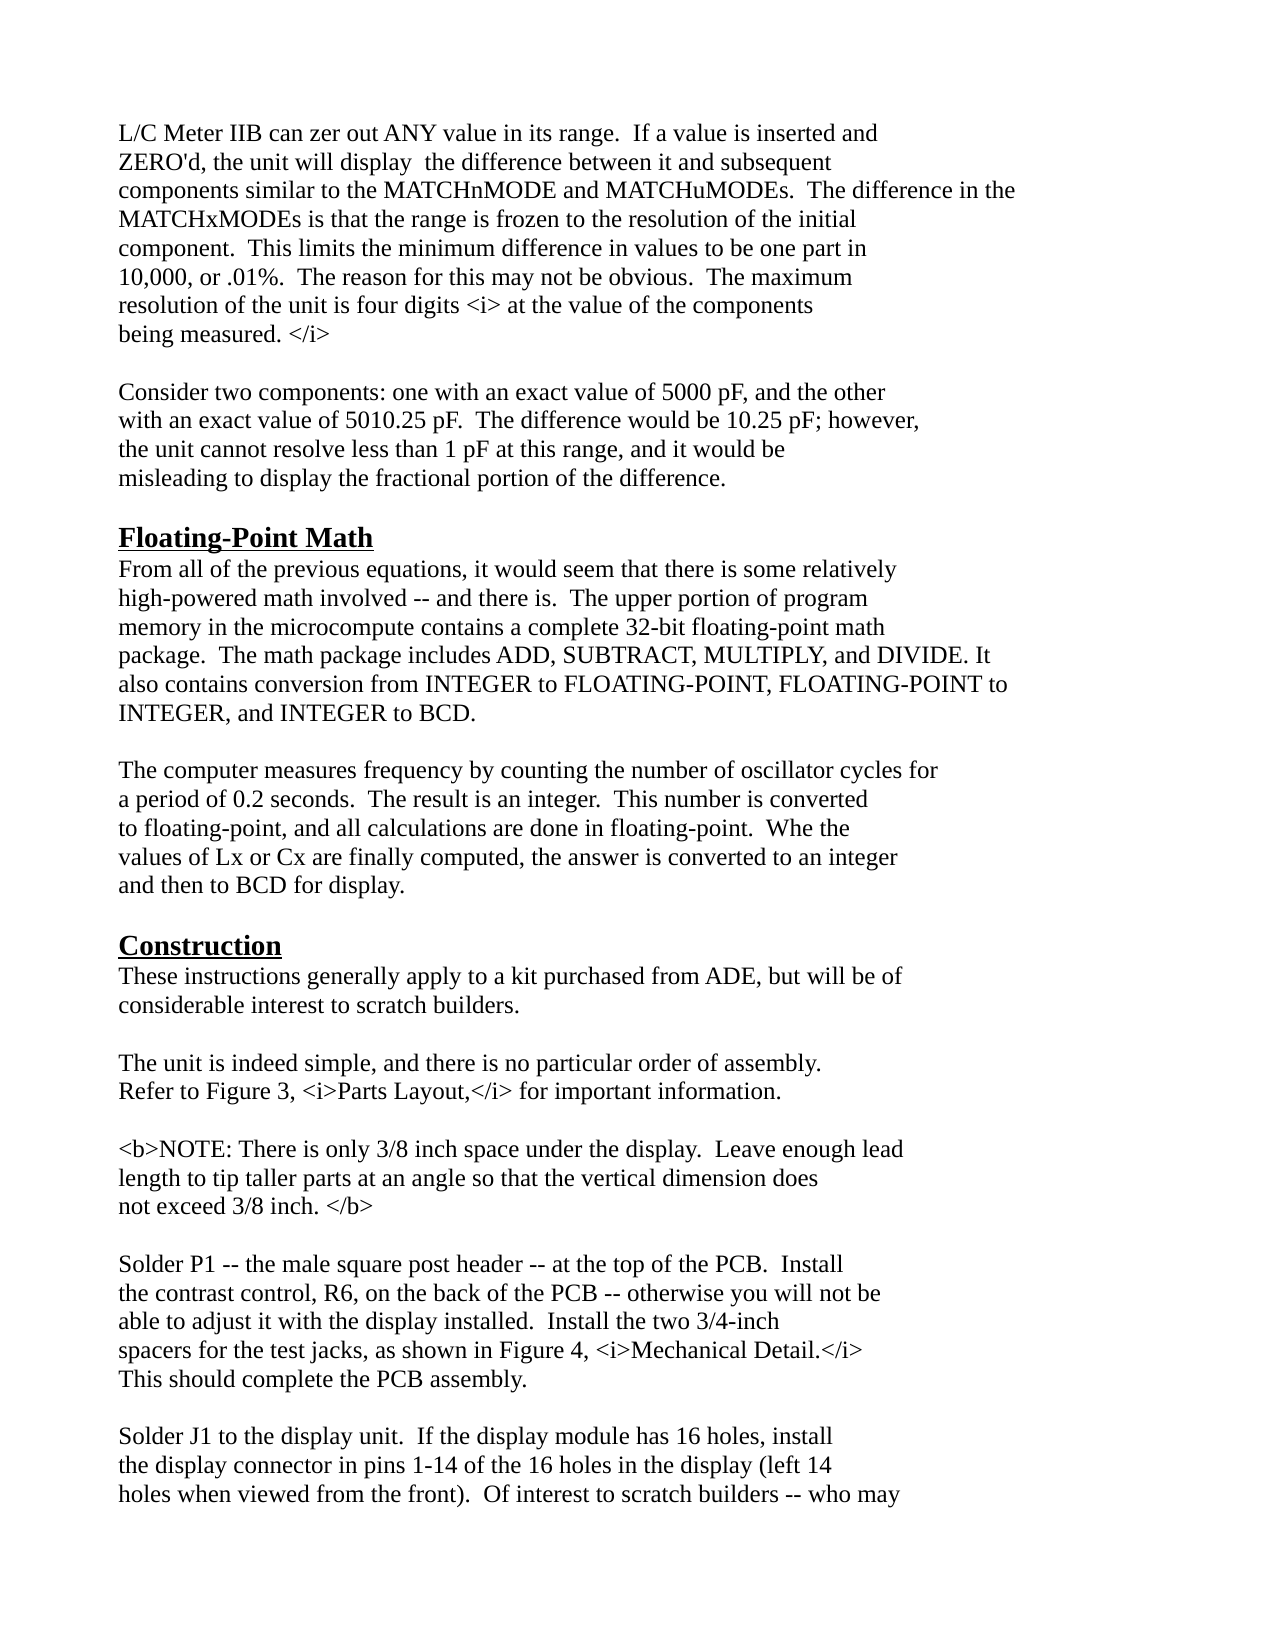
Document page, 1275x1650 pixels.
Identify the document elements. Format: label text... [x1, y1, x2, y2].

text values of Lx or Cx are finally computed, the answer is converted to an integer [118, 842, 1157, 870]
text Solder P1 -- the male square post header -- at the top of the PCB. Install [118, 1249, 1157, 1278]
text a period of 0.2 seconds. The result is an integer. This number is converted [118, 784, 1157, 813]
text and then to BCD for display. [118, 870, 1157, 899]
text Solder J1 to the display unit. If the display module has 16 holes, install [118, 1421, 1157, 1450]
text considerable interest to scratch builders. [118, 990, 1157, 1019]
text This should complete the PCB assembly. [118, 1364, 1157, 1393]
text The unit is indeed simple, and there is no particular order of assembly. [118, 1048, 1157, 1076]
text ZERO'd, the unit will display the difference between it and subsequent [118, 147, 1157, 176]
text the contrast control, R6, on the back of the PCB -- otherwise you will not be [118, 1278, 1157, 1306]
text with an exact value of 5010.25 pF. The difference would be 10.25 pF; however, [118, 406, 1157, 434]
text misleading to display the fractional portion of the difference. [118, 463, 1157, 492]
text Floating-Point Math [118, 521, 1157, 554]
text Refer to Figure 3, <i>Parts Layout,</i> for important information. [118, 1076, 1157, 1105]
text memory in the microcompute contains a complete 32-bit floating-point math [118, 612, 1157, 640]
text able to adjust it with the display installed. Install the two 3/4-inch [118, 1306, 1157, 1335]
text to floating-point, and all calculations are done in floating-point. Whe the [118, 813, 1157, 842]
text 10,000, or .01%. The reason for this may not be obvious. The maximum [118, 262, 1157, 291]
text component. This limits the minimum difference in values to be one part in [118, 233, 1157, 262]
text Construction [118, 928, 1157, 961]
text From all of the previous equations, it would seem that there is some relatively [118, 554, 1157, 583]
text holes when viewed from the front). Of interest to scratch builders -- who may [118, 1479, 1157, 1508]
text not exceed 3/8 inch. </b> [118, 1191, 1157, 1220]
text length to tip taller parts at an angle so that the vertical dimension does [118, 1163, 1157, 1191]
text the display connector in pins 1-14 of the 16 holes in the display (left 14 [118, 1450, 1157, 1479]
text being measured. </i> [118, 319, 1157, 348]
text MATCHxMODEs is that the range is frozen to the resolution of the initial [118, 204, 1157, 233]
text spacers for the test jacks, as shown in Figure 4, <i>Mechanical Detail.</i> [118, 1335, 1157, 1364]
text The computer measures frequency by counting the number of oscillator cycles for [118, 755, 1157, 784]
text high-powered math involved -- and there is. The upper portion of program [118, 583, 1157, 612]
text resolution of the unit is four digits <i> at the value of the components [118, 291, 1157, 319]
text These instructions generally apply to a kit purchased from ADE, but will be of [118, 961, 1157, 990]
text the unit cannot resolve less than 1 pF at this range, and it would be [118, 434, 1157, 463]
text <b>NOTE: There is only 3/8 inch space under the display. Leave enough lead [118, 1134, 1157, 1163]
text L/C Meter IIB can zer out ANY value in its range. If a value is inserted and [118, 118, 1157, 147]
text components similar to the MATCHnMODE and MATCHuMODEs. The difference in the [118, 176, 1157, 204]
text package. The math package includes ADD, SUBTRACT, MULTIPLY, and DIVIDE. It [118, 640, 1157, 669]
text Consider two components: one with an exact value of 5000 pF, and the other [118, 377, 1157, 406]
text INTEGER, and INTEGER to BCD. [118, 698, 1157, 727]
text also contains conversion from INTEGER to FLOATING-POINT, FLOATING-POINT to [118, 669, 1157, 698]
